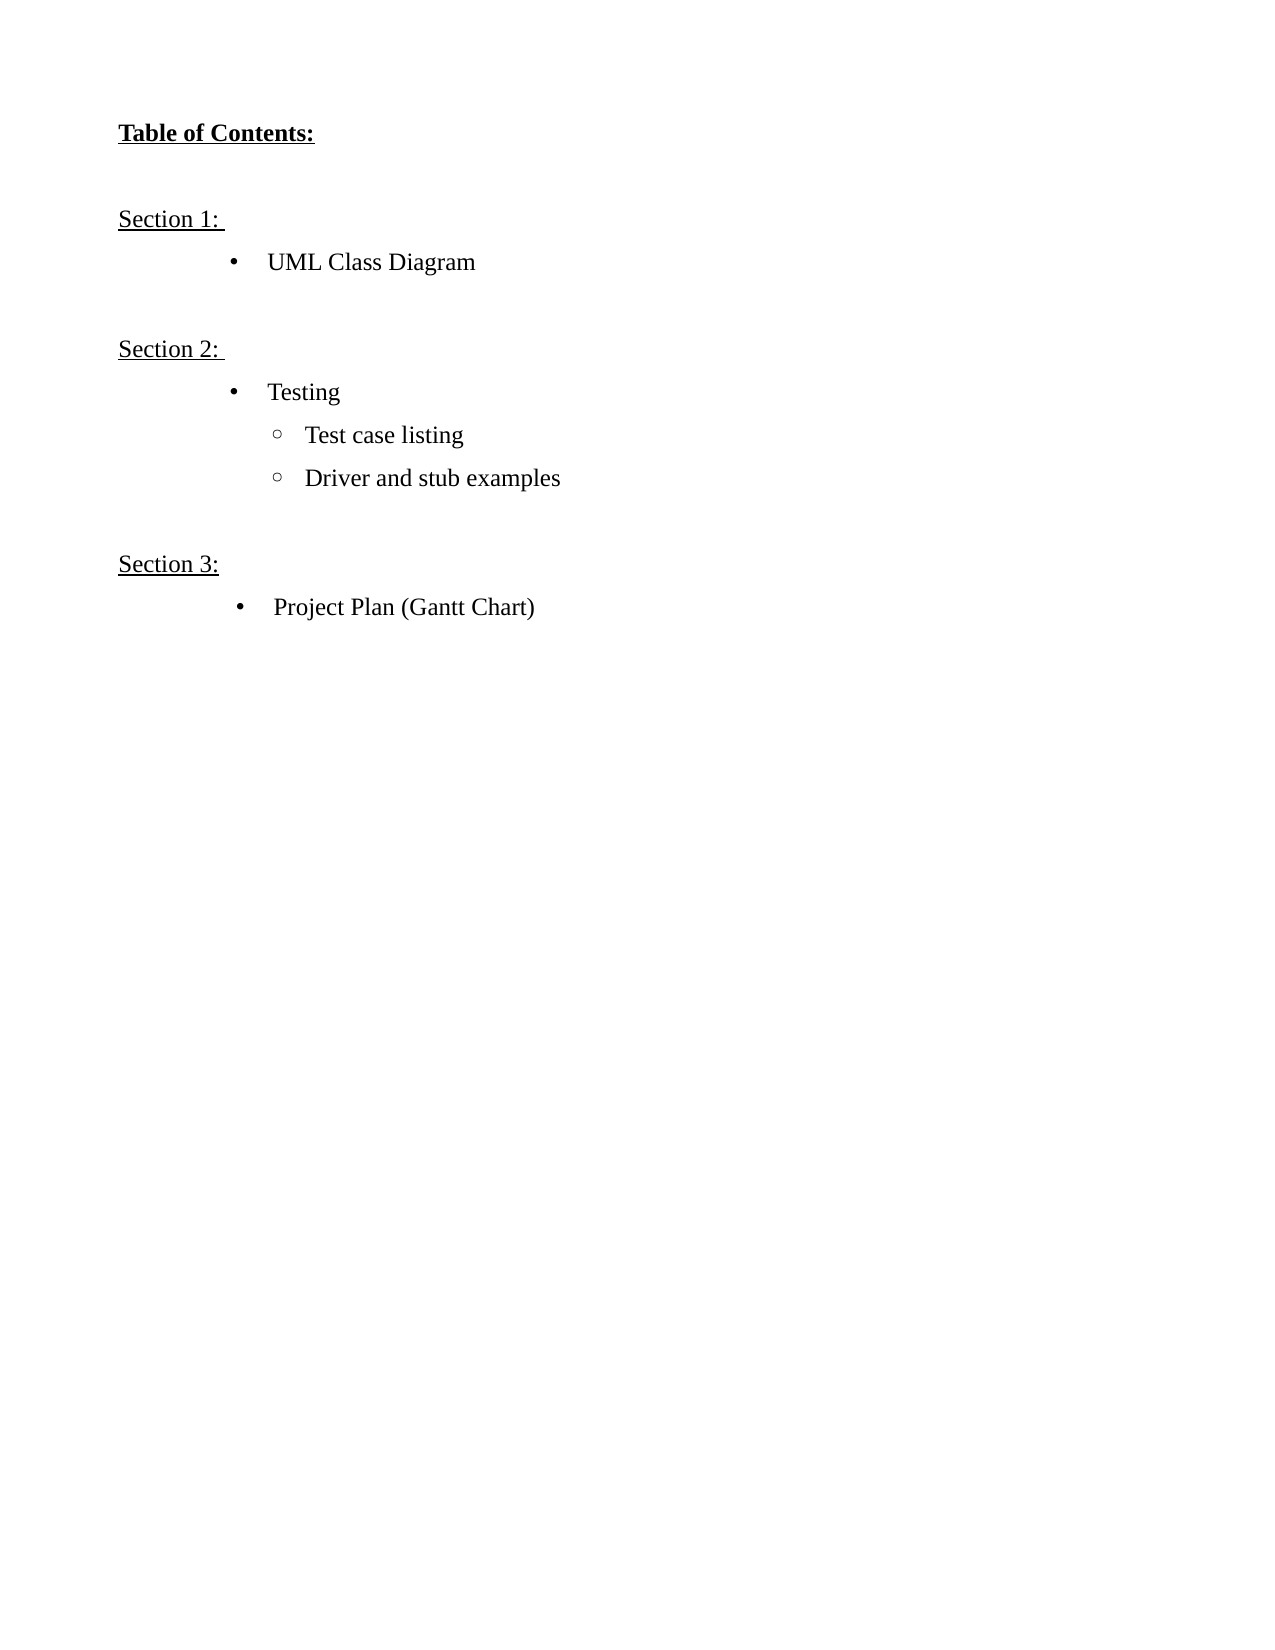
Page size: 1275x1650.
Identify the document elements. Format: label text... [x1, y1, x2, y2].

list Driver and stub examples [267, 463, 1157, 492]
list Project Plan (Gantt Chart) [236, 592, 1157, 621]
list Testing [229, 377, 1157, 406]
text Section 1: [118, 204, 1157, 233]
text Section 3: [118, 549, 1157, 578]
text Section 2: [118, 334, 1157, 362]
list UML Class Diagram [229, 247, 1157, 276]
text Table of Contents: [118, 118, 1157, 147]
list Test case listing [267, 420, 1157, 449]
